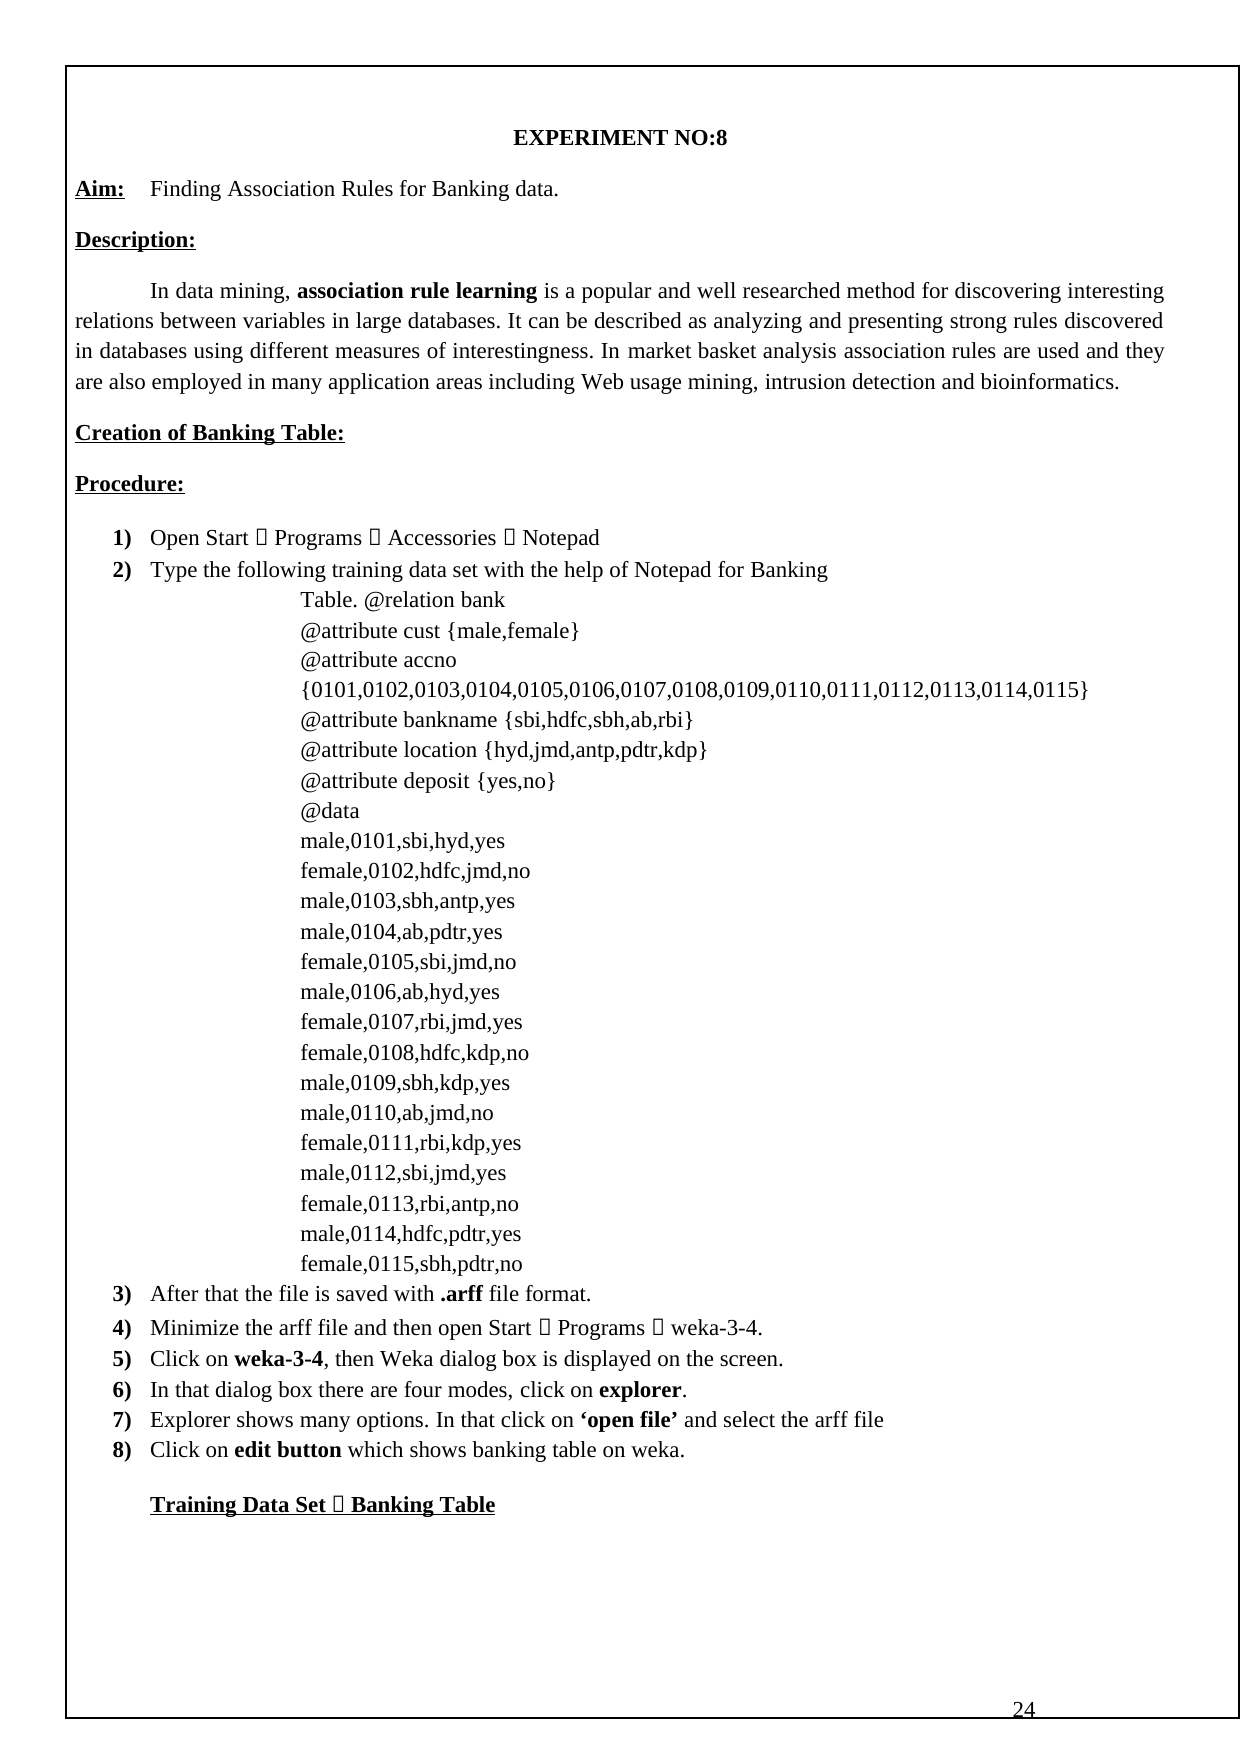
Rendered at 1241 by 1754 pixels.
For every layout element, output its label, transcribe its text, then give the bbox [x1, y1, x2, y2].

list Explorer shows many options. In that click on ‘open file’ and select the arff file [112, 1406, 1238, 1432]
text @attribute bankname {sbi,hdfc,sbh,ab,rbi} @attribute location {hyd,jmd,antp,pdtr,kdp} @attribute deposit {yes,no} [300, 706, 789, 793]
text Aim: Finding Association Rules for Banking data. [75, 175, 1238, 201]
list After that the file is saved with .arff file format. [112, 1280, 1238, 1307]
list Click on weka-3-4, then Weka dialog box is displayed on the screen. [112, 1345, 1238, 1372]
text EXPERIMENT NO:8 [144, 124, 1097, 150]
list Click on edit button which shows banking table on weka. [112, 1436, 1238, 1463]
text @attribute cust {male,female} @attribute accno [300, 617, 582, 673]
list Type the following training data set with the help of Notepad for Banking Table. @relation bank [112, 556, 890, 613]
text Procedure: [75, 470, 1238, 497]
list In that dialog box there are four modes, click on explorer. [112, 1376, 1238, 1402]
subtitle Description: [75, 226, 1238, 253]
text @data male,0101,sbi,hyd,yes female,0102,hdfc,jmd,no male,0103,sbh,antp,yes male,0104,ab,pdtr,yes female,0105,sbi,jmd,no male,0106,ab,hyd,yes female,0107,rbi,jmd,yes female,0108,hdfc,kdp,no male,0109,sbh,kdp,yes male,0110,ab,jmd,no female,0111,rbi,kdp,yes male,0112,sbi,jmd,yes female,0113,rbi,antp,no male,0114,hdfc,pdtr,yes female,0115,sbh,pdtr,no [300, 797, 532, 1276]
list Minimize the arff file and then open Start  Programs  weka-3-4. [112, 1310, 1238, 1342]
subtitle Creation of Banking Table: [75, 419, 1238, 446]
list Open Start  Programs  Accessories  Notepad [112, 521, 1238, 553]
text In data mining, association rule learning is a popular and well researched method for discovering interesting relations between variables in large databases. It can be described as analyzing and presenting strong rules discovered in databases using different measures of interestingness. In market basket analysis association rules are used and they are also employed in many application areas including Web usage mining, intrusion detection and bioinformatics. [75, 277, 1166, 394]
text {0101,0102,0103,0104,0105,0106,0107,0108,0109,0110,0111,0112,0113,0114,0115} [300, 676, 1238, 703]
subtitle Training Data Set  Banking Table [150, 1488, 1238, 1519]
